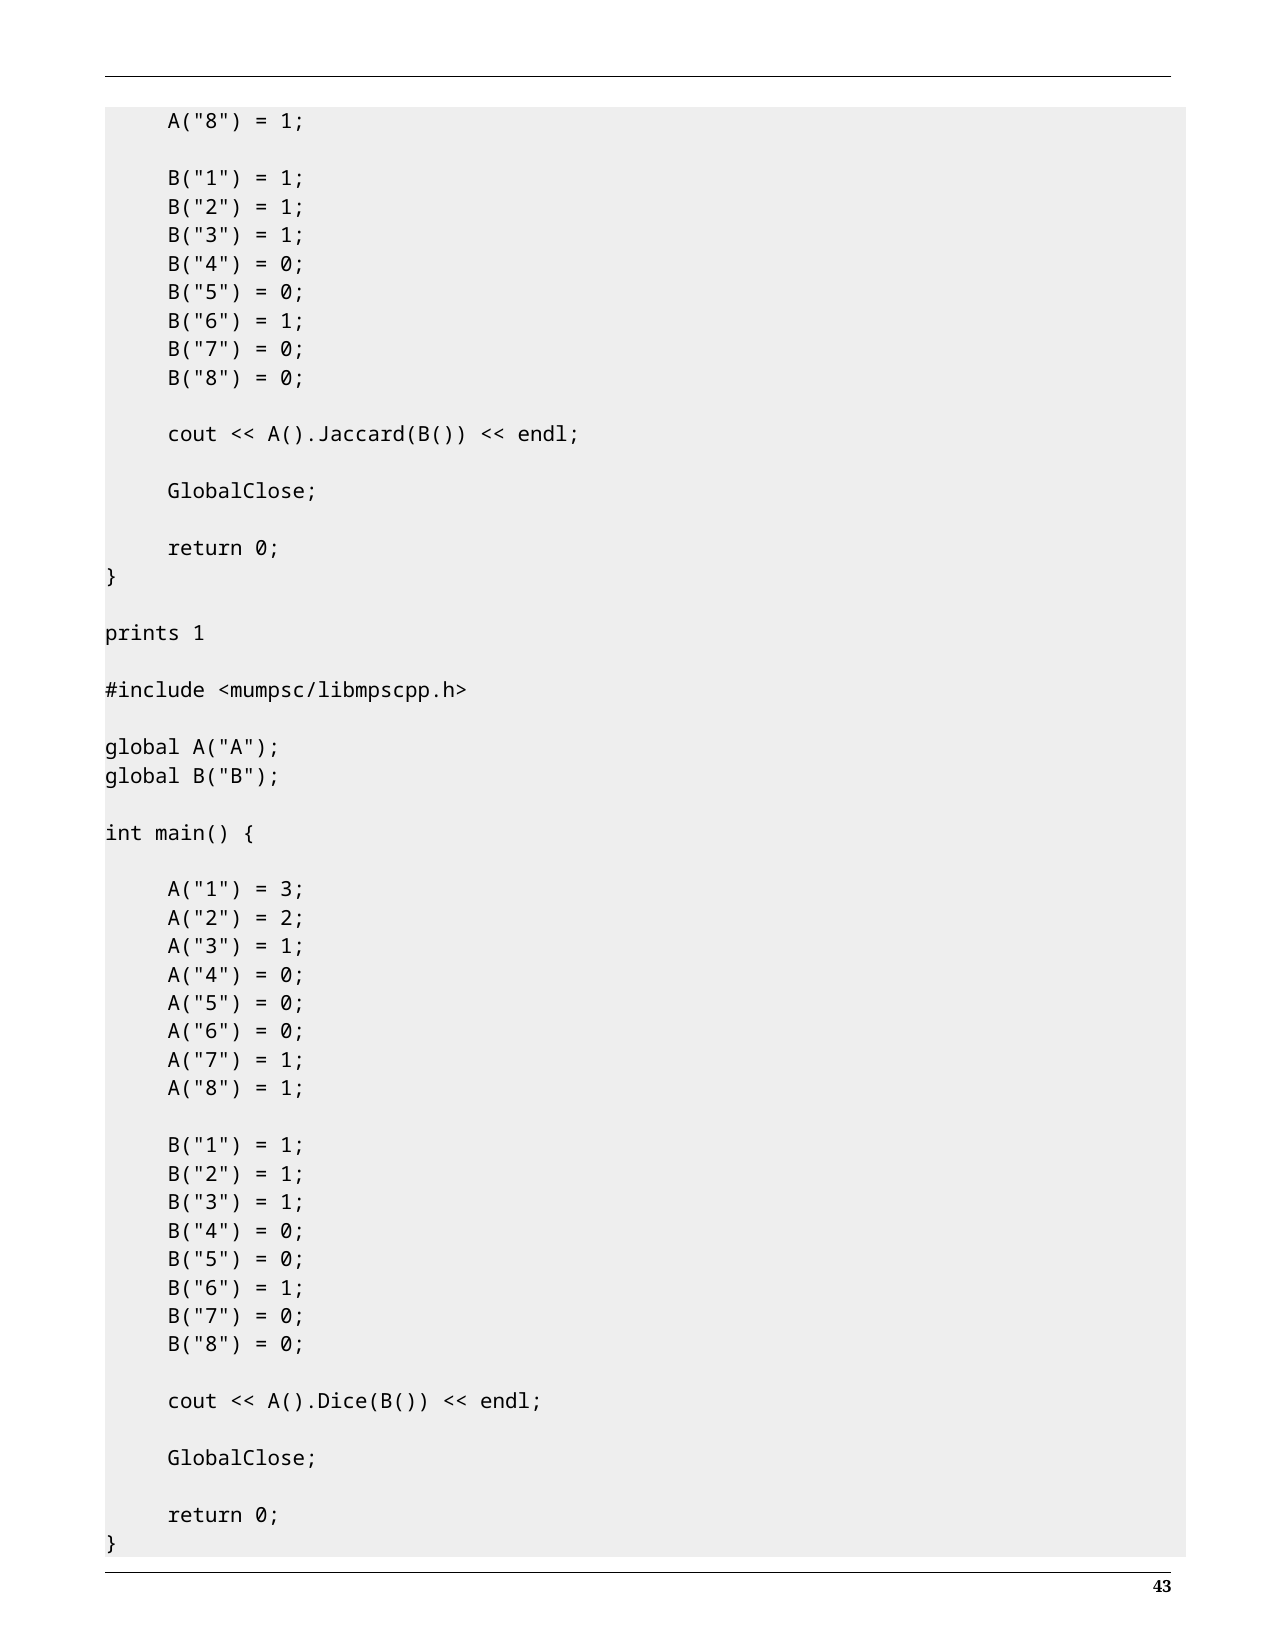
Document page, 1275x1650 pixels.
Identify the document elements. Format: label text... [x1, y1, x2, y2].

text global B("B"); [105, 761, 1186, 789]
text B("4") = 0; [105, 249, 1186, 277]
text GlobalClose; [105, 476, 1186, 505]
text } [105, 1528, 1186, 1557]
text B("2") = 1; [105, 1159, 1186, 1187]
text global A("A"); [105, 732, 1186, 761]
text A("1") = 3; [105, 874, 1186, 903]
text A("6") = 0; [105, 1017, 1186, 1045]
text return 0; [105, 533, 1186, 562]
text GlobalClose; [105, 1443, 1186, 1472]
text B("6") = 1; [105, 306, 1186, 334]
text A("3") = 1; [105, 931, 1186, 960]
text int main() { [105, 818, 1186, 846]
text A("8") = 1; [105, 107, 1186, 135]
text return 0; [105, 1500, 1186, 1528]
text B("1") = 1; [105, 163, 1186, 192]
text B("4") = 0; [105, 1216, 1186, 1244]
text B("7") = 0; [105, 1301, 1186, 1329]
text A("2") = 2; [105, 903, 1186, 931]
text B("1") = 1; [105, 1130, 1186, 1159]
text } [105, 562, 1186, 590]
text cout << A().Dice(B()) << endl; [105, 1386, 1186, 1415]
text B("8") = 0; [105, 363, 1186, 391]
text B("2") = 1; [105, 192, 1186, 220]
text #include <mumpsc/libmpscpp.h> [105, 675, 1186, 704]
text B("8") = 0; [105, 1329, 1186, 1358]
text cout << A().Jaccard(B()) << endl; [105, 419, 1186, 448]
text A("8") = 1; [105, 1073, 1186, 1102]
text prints 1 [105, 618, 1186, 647]
text A("7") = 1; [105, 1045, 1186, 1073]
text A("4") = 0; [105, 960, 1186, 988]
text B("7") = 0; [105, 334, 1186, 363]
text B("5") = 0; [105, 1244, 1186, 1273]
text B("5") = 0; [105, 277, 1186, 306]
text B("3") = 1; [105, 220, 1186, 249]
text A("5") = 0; [105, 988, 1186, 1017]
text B("6") = 1; [105, 1273, 1186, 1301]
text B("3") = 1; [105, 1187, 1186, 1216]
